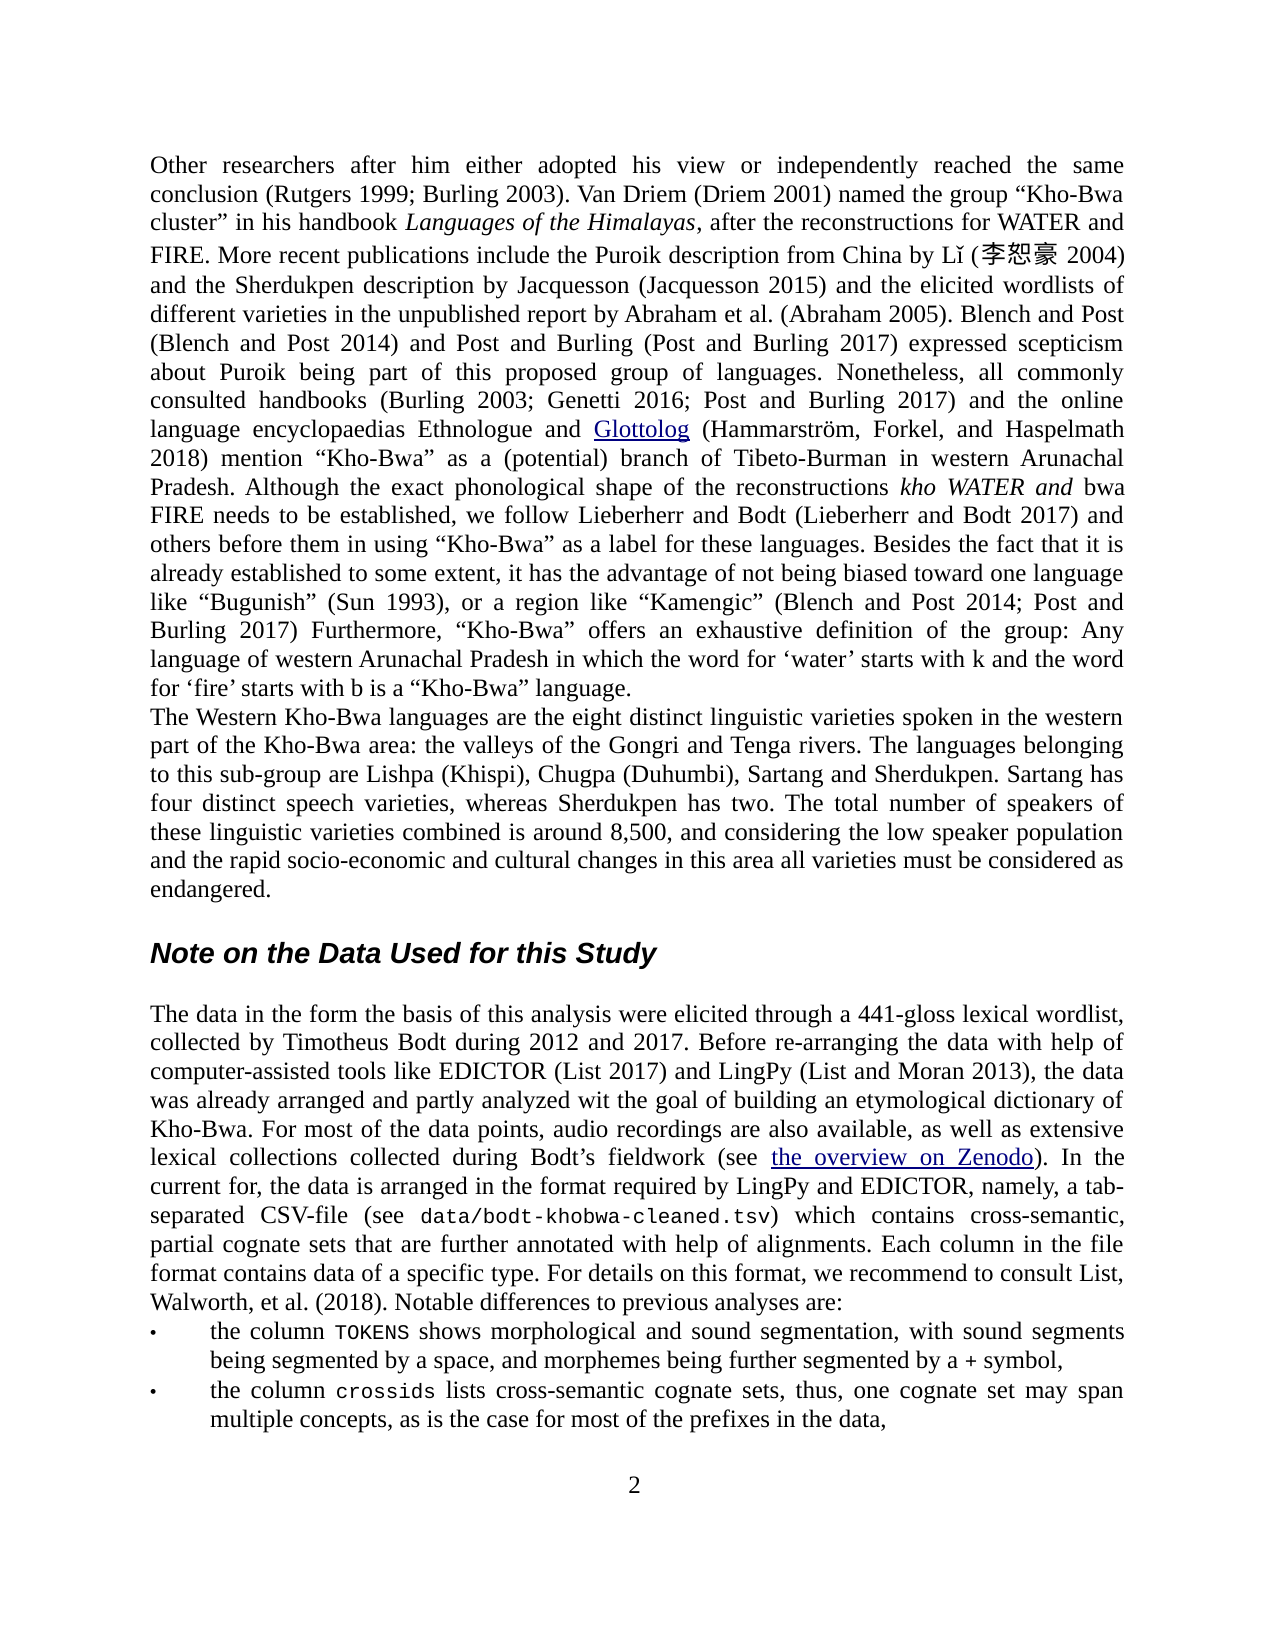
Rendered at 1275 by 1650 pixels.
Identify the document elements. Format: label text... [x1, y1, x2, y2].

text The data in the form the basis of this analysis were elicited through a 441-gloss lexical wordlist, collected by Timotheus Bodt during 2012 and 2017. Before re-arranging the data with help of computer-assisted tools like EDICTOR (List 2017) and LingPy (List and Moran 2013), the data was already arranged and partly analyzed wit the goal of building an etymological dictionary of Kho-Bwa. For most of the data points, audio recordings are also available, as well as extensive lexical collections collected during Bodt’s fieldwork (see the overview on Zenodo). In the current for, the data is arranged in the format required by LingPy and EDICTOR, namely, a tab-separated CSV-file (see data/bodt-khobwa-cleaned.tsv) which contains cross-semantic, partial cognate sets that are further annotated with help of alignments. Each column in the file format contains data of a specific type. For details on this format, we recommend to consult List, Walworth, et al. (2018). Notable differences to previous analyses are: [150, 999, 1125, 1316]
list the column crossids lists cross-semantic cognate sets, thus, one cognate set may span multiple concepts, as is the case for most of the prefixes in the data, [150, 1375, 1125, 1433]
list the column TOKENS shows morphological and sound segmentation, with sound segments being segmented by a space, and morphemes being further segmented by a + symbol, [150, 1316, 1125, 1375]
text The Western Kho-Bwa languages are the eight distinct linguistic varieties spoken in the western part of the Kho-Bwa area: the valleys of the Gongri and Tenga rivers. The languages belonging to this sub-group are Lishpa (Khispi), Chugpa (Duhumbi), Sartang and Sherdukpen. Sartang has four distinct speech varieties, whereas Sherdukpen has two. The total number of speakers of these linguistic varieties combined is around 8,500, and considering the low speaker population and the rapid socio-economic and cultural changes in this area all varieties must be considered as endangered. [150, 702, 1125, 903]
text Other researchers after him either adopted his view or independently reached the same conclusion (Rutgers 1999; Burling 2003). Van Driem (Driem 2001) named the group “Kho-Bwa cluster” in his handbook Languages of the Himalayas, after the reconstructions for WATER and FIRE. More recent publications include the Puroik description from China by Lǐ (李恕豪 2004) and the Sherdukpen description by Jacquesson (Jacquesson 2015) and the elicited wordlists of different varieties in the unpublished report by Abraham et al. (Abraham 2005). Blench and Post (Blench and Post 2014) and Post and Burling (Post and Burling 2017) expressed scepticism about Puroik being part of this proposed group of languages. Nonetheless, all commonly consulted handbooks (Burling 2003; Genetti 2016; Post and Burling 2017) and the online language encyclopaedias Ethnologue and Glottolog (Hammarström, Forkel, and Haspelmath 2018) mention “Kho-Bwa” as a (potential) branch of Tibeto-Burman in western Arunachal Pradesh. Although the exact phonological shape of the reconstructions kho WATER and bwa FIRE needs to be established, we follow Lieberherr and Bodt (Lieberherr and Bodt 2017) and others before them in using “Kho-Bwa” as a label for these languages. Besides the fact that it is already established to some extent, it has the advantage of not being biased toward one language like “Bugunish” (Sun 1993), or a region like “Kamengic” (Blench and Post 2014; Post and Burling 2017) Furthermore, “Kho-Bwa” offers an exhaustive definition of the group: Any language of western Arunachal Pradesh in which the word for ‘water’ starts with k and the word for ‘fire’ starts with b is a “Kho-Bwa” language. [150, 150, 1125, 702]
subtitle Note on the Data Used for this Study [150, 936, 1125, 970]
